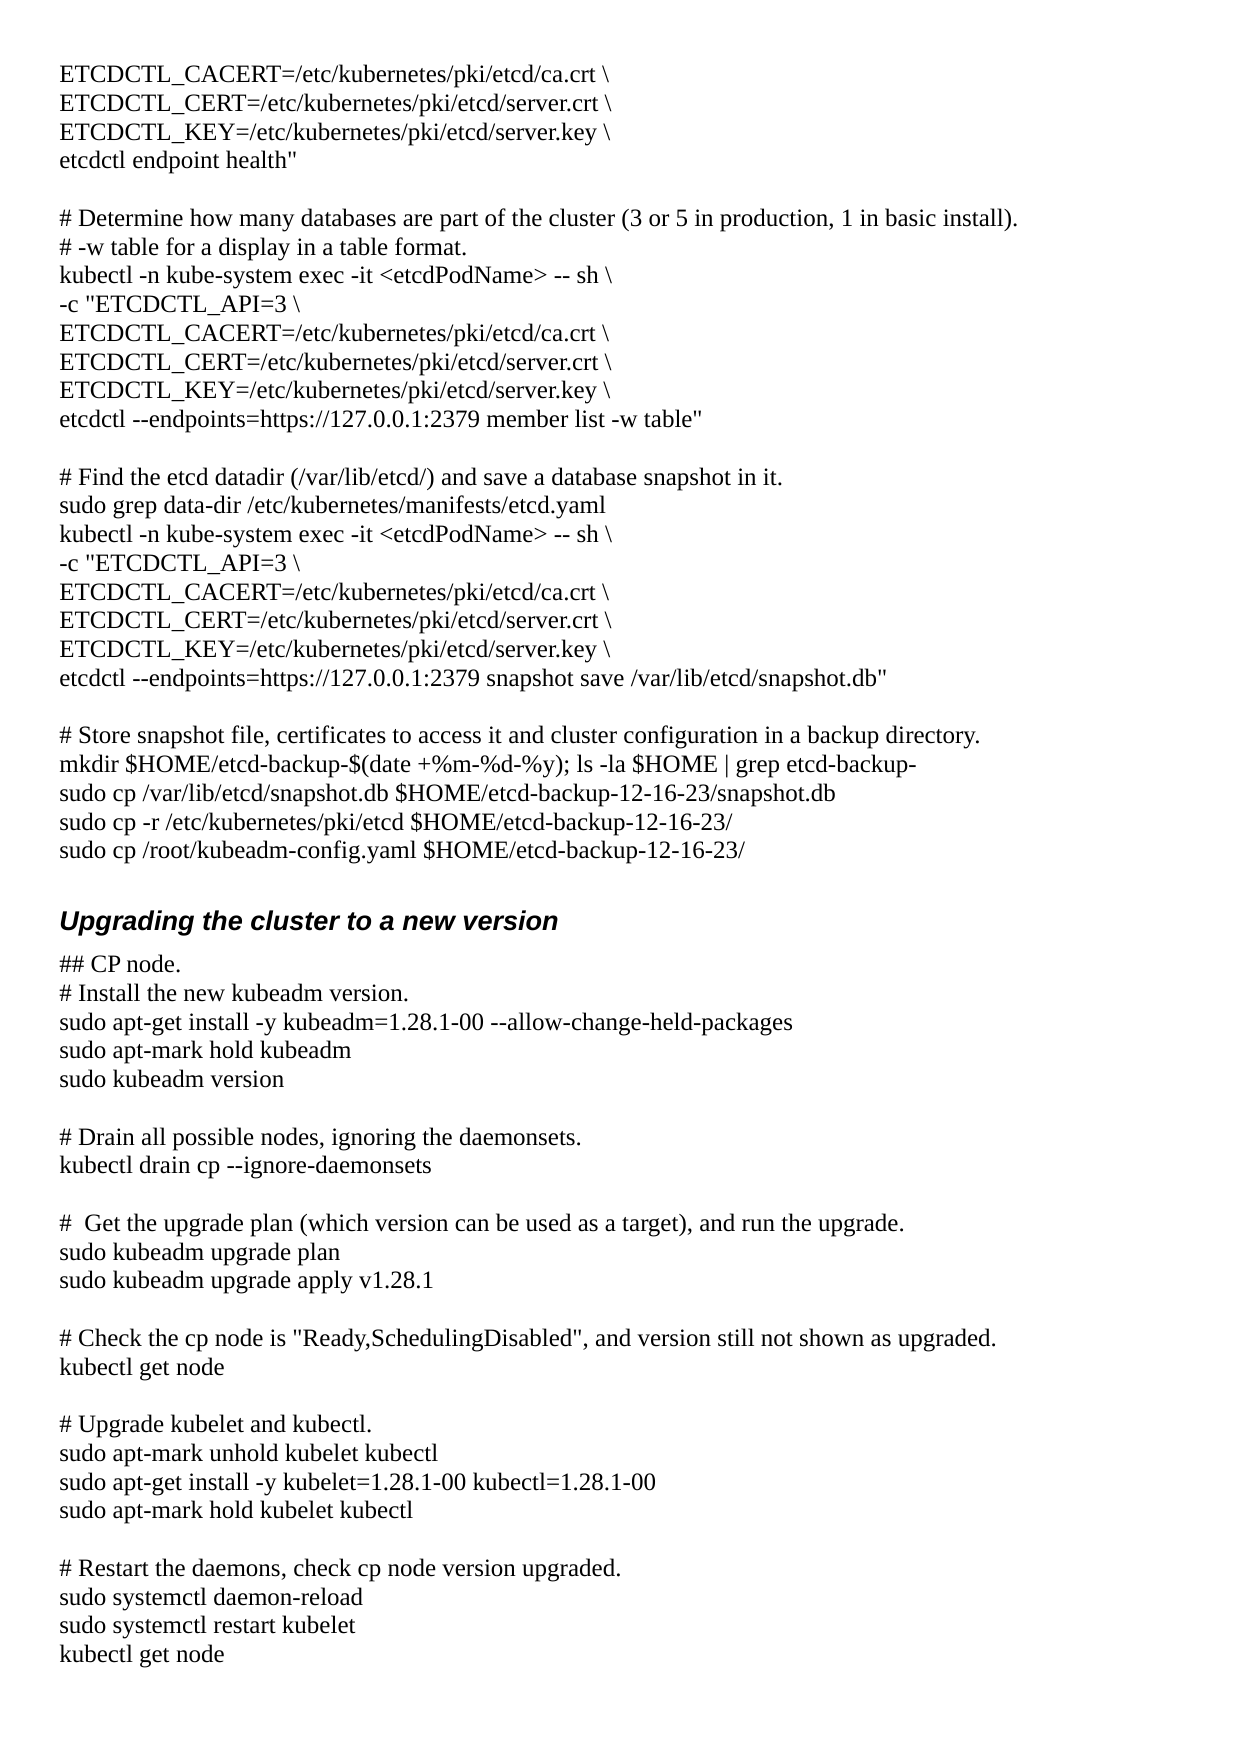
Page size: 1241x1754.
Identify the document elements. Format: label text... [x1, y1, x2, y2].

text sudo systemctl restart kubelet [59, 1610, 1181, 1639]
text ETCDCTL_CERT=/etc/kubernetes/pki/etcd/server.crt \ [59, 605, 1181, 634]
text ETCDCTL_CACERT=/etc/kubernetes/pki/etcd/ca.crt \ [59, 318, 1181, 347]
text sudo apt-get install -y kubeadm=1.28.1-00 --allow-change-held-packages [59, 1007, 1181, 1035]
subtitle Upgrading the cluster to a new version [59, 905, 1181, 937]
text sudo kubeadm upgrade plan sudo kubeadm upgrade apply v1.28.1 [59, 1237, 1181, 1294]
text -c "ETCDCTL_API=3 \ [59, 548, 1181, 577]
text kubectl get node [59, 1352, 1181, 1380]
text ETCDCTL_CACERT=/etc/kubernetes/pki/etcd/ca.crt \ [59, 59, 1181, 88]
text etcdctl --endpoints=https://127.0.0.1:2379 snapshot save /var/lib/etcd/snapshot.db" [59, 663, 1181, 692]
text ## CP node. [59, 949, 1181, 978]
text ETCDCTL_KEY=/etc/kubernetes/pki/etcd/server.key \ [59, 117, 1181, 145]
text ETCDCTL_CACERT=/etc/kubernetes/pki/etcd/ca.crt \ [59, 577, 1181, 605]
text # Upgrade kubelet and kubectl. [59, 1409, 1181, 1438]
text sudo kubeadm version [59, 1064, 1181, 1122]
text sudo apt-mark hold kubeadm [59, 1035, 1181, 1064]
text # Determine how many databases are part of the cluster (3 or 5 in production, 1 in basic install). [59, 203, 1181, 232]
text sudo apt-get install -y kubelet=1.28.1-00 kubectl=1.28.1-00 [59, 1467, 1181, 1495]
text # Check the cp node is "Ready,SchedulingDisabled", and version still not shown as upgraded. [59, 1323, 1181, 1352]
text sudo cp -r /etc/kubernetes/pki/etcd $HOME/etcd-backup-12-16-23/ [59, 807, 1181, 835]
text sudo systemctl daemon-reload [59, 1582, 1181, 1610]
text kubectl get node [59, 1639, 1181, 1668]
text # Install the new kubeadm version. [59, 978, 1181, 1007]
text # Drain all possible nodes, ignoring the daemonsets. [59, 1122, 1181, 1150]
text ETCDCTL_KEY=/etc/kubernetes/pki/etcd/server.key \ [59, 375, 1181, 404]
text kubectl drain cp --ignore-daemonsets [59, 1150, 1181, 1179]
text sudo apt-mark hold kubelet kubectl [59, 1495, 1181, 1524]
text kubectl -n kube-system exec -it <etcdPodName> -- sh \ [59, 260, 1181, 289]
text sudo apt-mark unhold kubelet kubectl [59, 1438, 1181, 1467]
text ETCDCTL_CERT=/etc/kubernetes/pki/etcd/server.crt \ [59, 88, 1181, 117]
text # Find the etcd datadir (/var/lib/etcd/) and save a database snapshot in it. sudo grep data-dir /etc/kubernetes/manifests/etcd.yaml [59, 462, 1181, 519]
text -c "ETCDCTL_API=3 \ [59, 289, 1181, 318]
text mkdir $HOME/etcd-backup-$(date +%m-%d-%y); ls -la $HOME | grep etcd-backup- [59, 749, 1181, 778]
text ETCDCTL_KEY=/etc/kubernetes/pki/etcd/server.key \ [59, 634, 1181, 663]
text ETCDCTL_CERT=/etc/kubernetes/pki/etcd/server.crt \ [59, 347, 1181, 375]
text # Store snapshot file, certificates to access it and cluster configuration in a backup directory. [59, 720, 1181, 749]
text etcdctl endpoint health" [59, 145, 1181, 174]
text # Restart the daemons, check cp node version upgraded. [59, 1553, 1181, 1582]
text sudo cp /root/kubeadm-config.yaml $HOME/etcd-backup-12-16-23/ [59, 835, 1181, 864]
text etcdctl --endpoints=https://127.0.0.1:2379 member list -w table" [59, 404, 1181, 433]
text # -w table for a display in a table format. [59, 232, 1181, 260]
text # Get the upgrade plan (which version can be used as a target), and run the upgrade. [59, 1179, 1181, 1237]
text sudo cp /var/lib/etcd/snapshot.db $HOME/etcd-backup-12-16-23/snapshot.db [59, 778, 1181, 807]
text kubectl -n kube-system exec -it <etcdPodName> -- sh \ [59, 519, 1181, 548]
